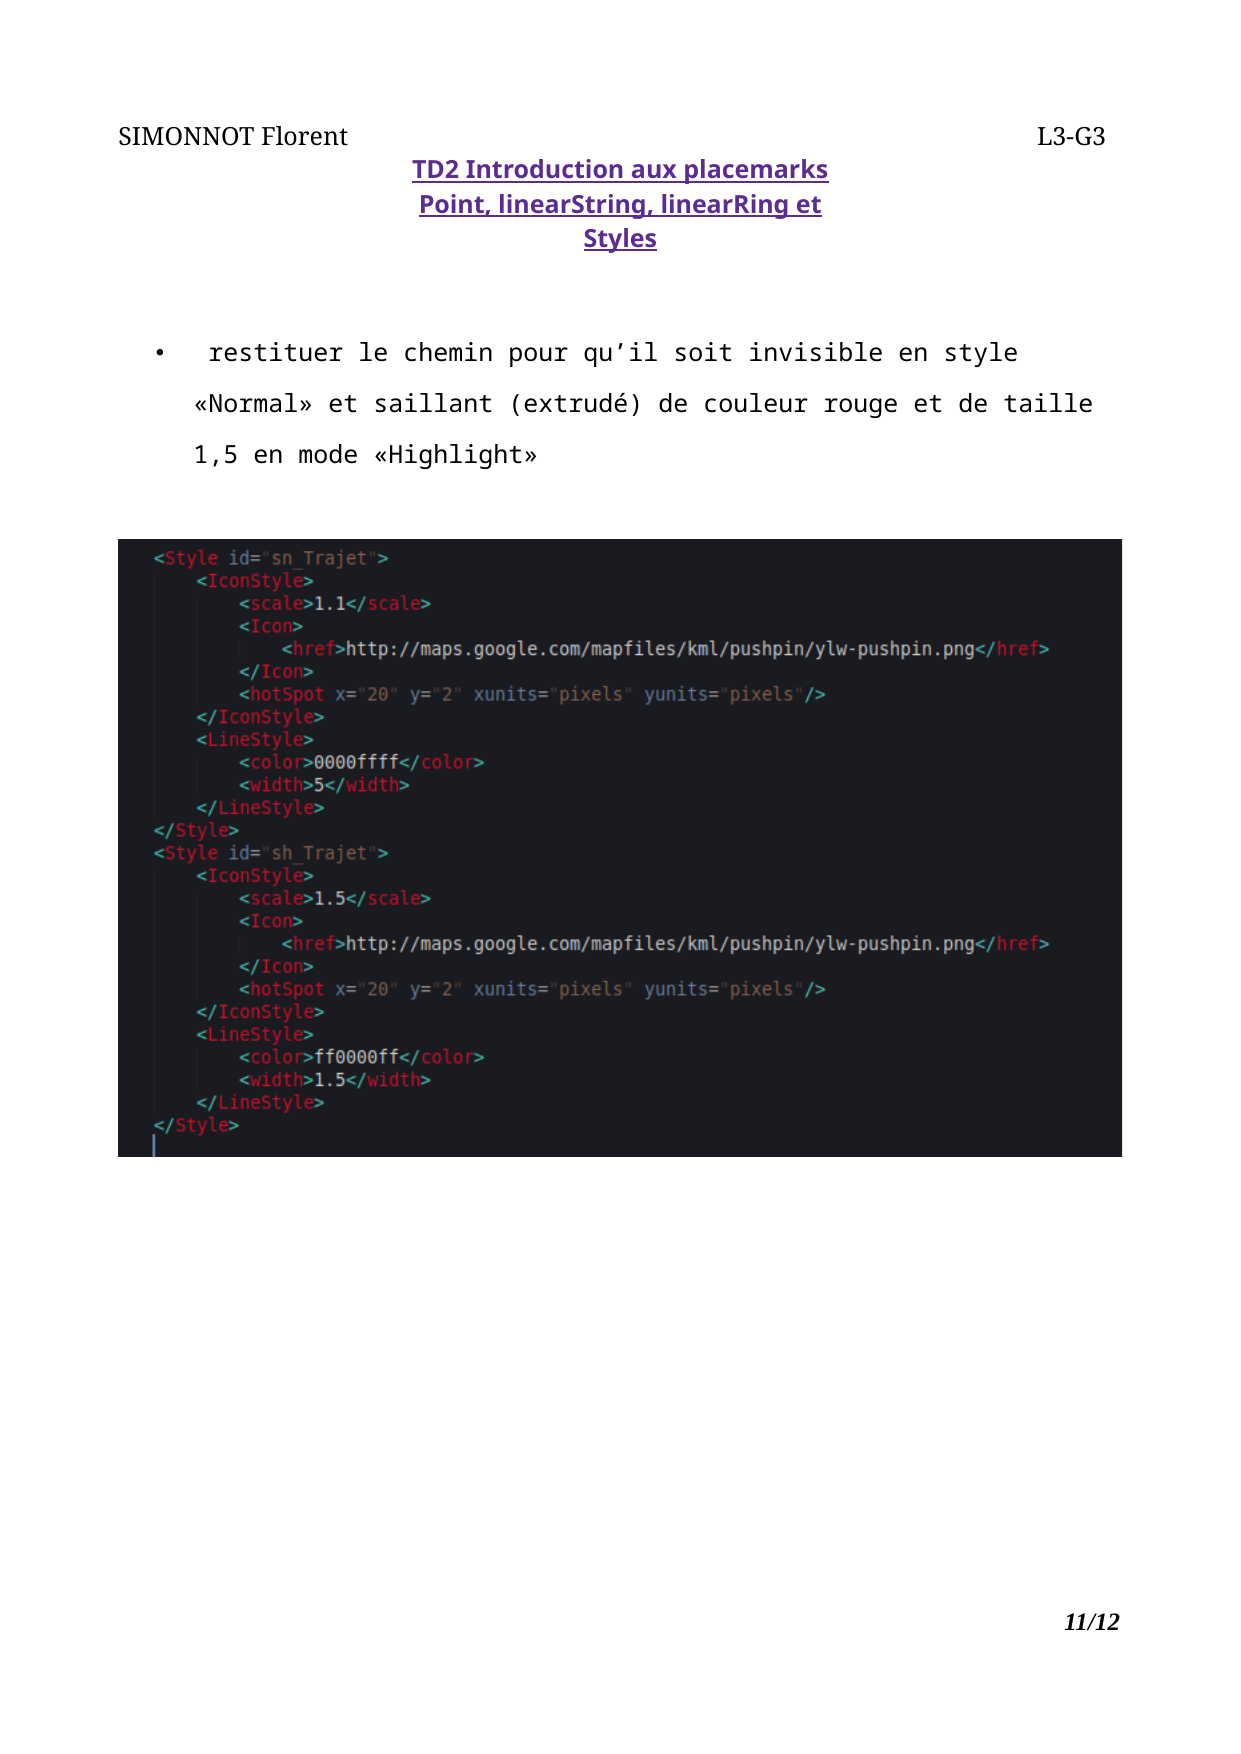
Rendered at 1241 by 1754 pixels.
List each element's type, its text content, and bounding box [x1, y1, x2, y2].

list restituer le chemin pour qu’il soit invisible en style «Normal» et saillant (extrudé) de couleur rouge et de taille 1,5 en mode «Highlight» [156, 335, 1122, 471]
picture [118, 539, 1123, 1157]
